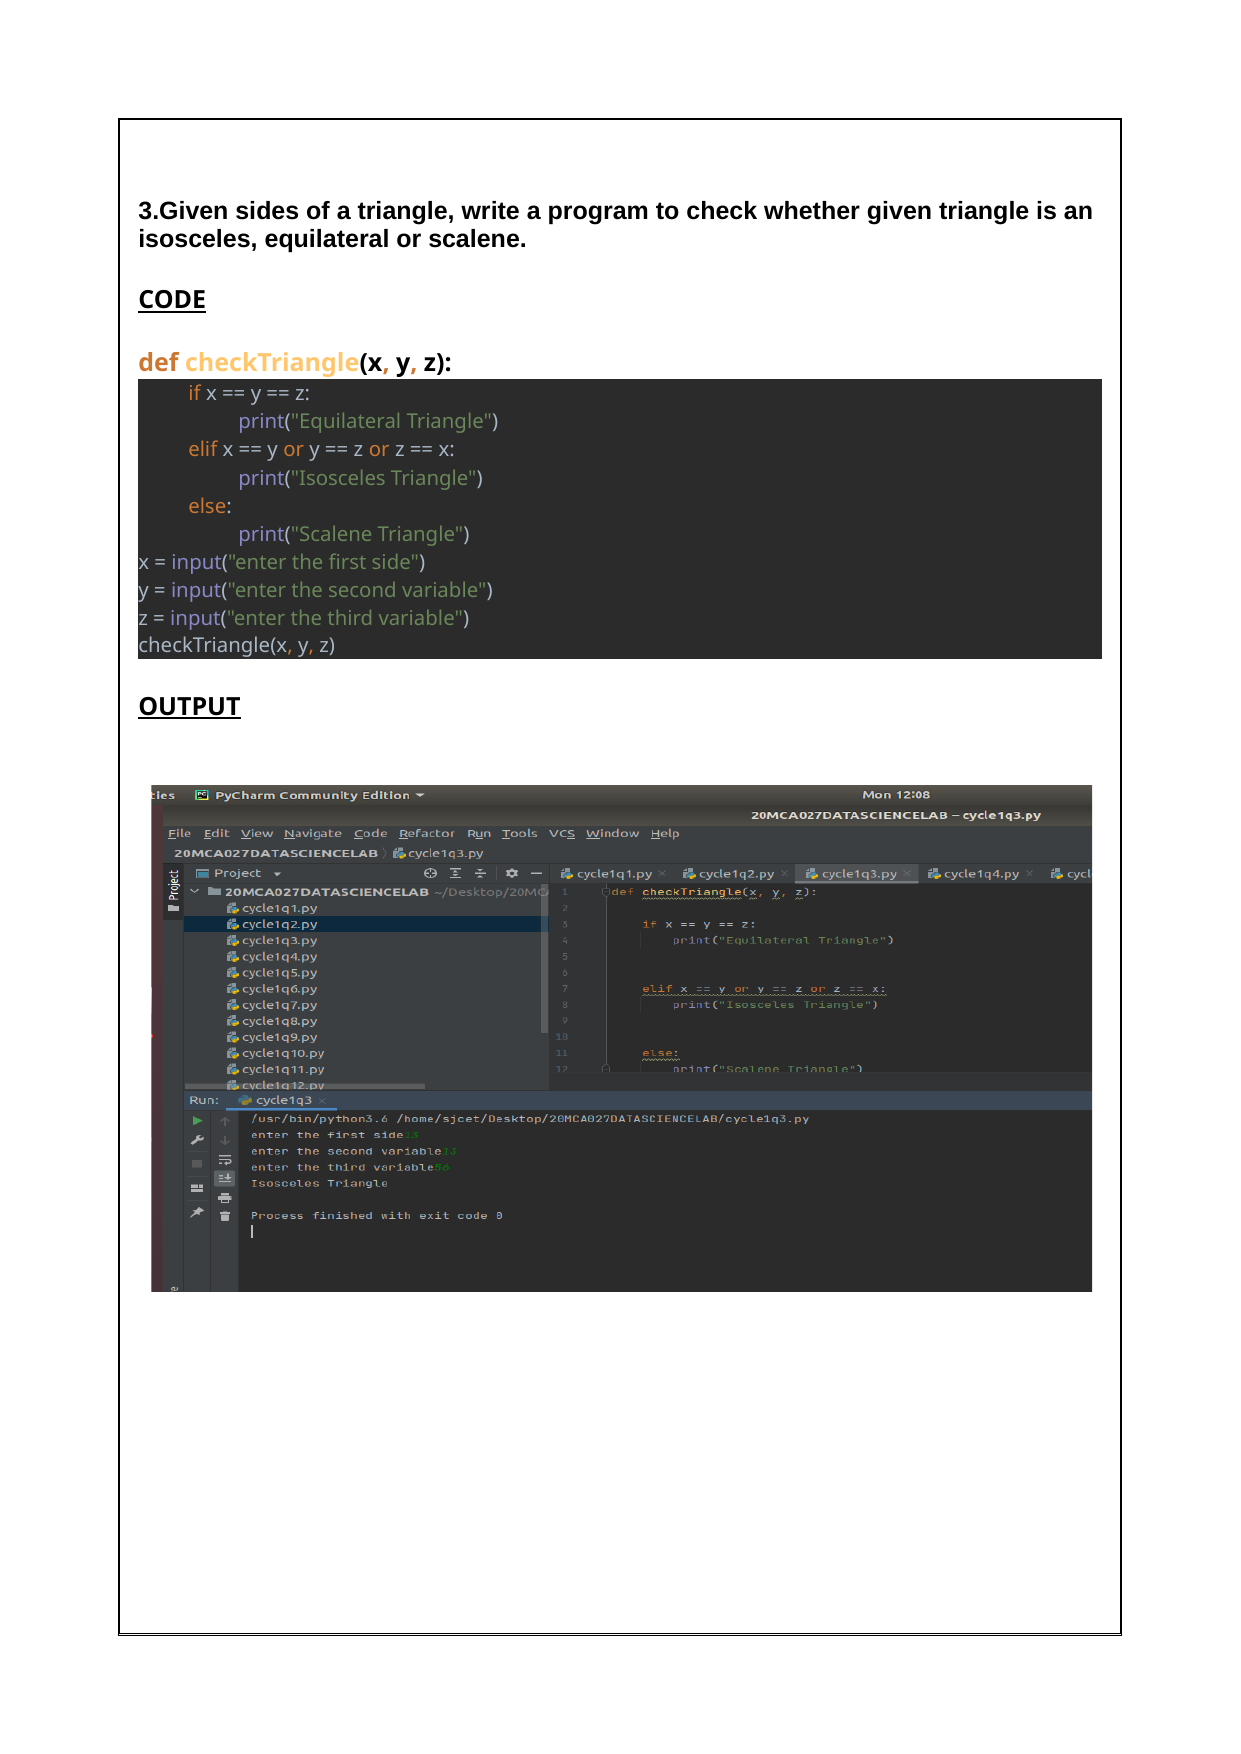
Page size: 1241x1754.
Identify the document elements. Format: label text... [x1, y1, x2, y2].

text x = input("enter the first side") [138, 547, 1102, 575]
text y = input("enter the second variable") [138, 575, 1102, 603]
text z = input("enter the third variable") [138, 603, 1102, 631]
text else: [138, 491, 1102, 519]
text print("Scalene Triangle") [138, 519, 1102, 547]
text elif x == y or y == z or z == x: [138, 435, 1102, 463]
text if x == y == z: [138, 379, 1102, 407]
text def checkTriangle(x, y, z): [138, 345, 1102, 379]
text print("Isosceles Triangle") [138, 463, 1102, 491]
picture [151, 785, 647, 1292]
text CODE [138, 282, 1102, 316]
text print("Equilateral Triangle") [138, 407, 1102, 435]
text checkTriangle(x, y, z) [138, 631, 1102, 659]
text 3.Given sides of a triangle, write a program to check whether given triangle is an [138, 196, 1102, 224]
text OUTPUT [138, 688, 1102, 722]
text isosceles, equilateral or scalene. [138, 224, 1102, 253]
